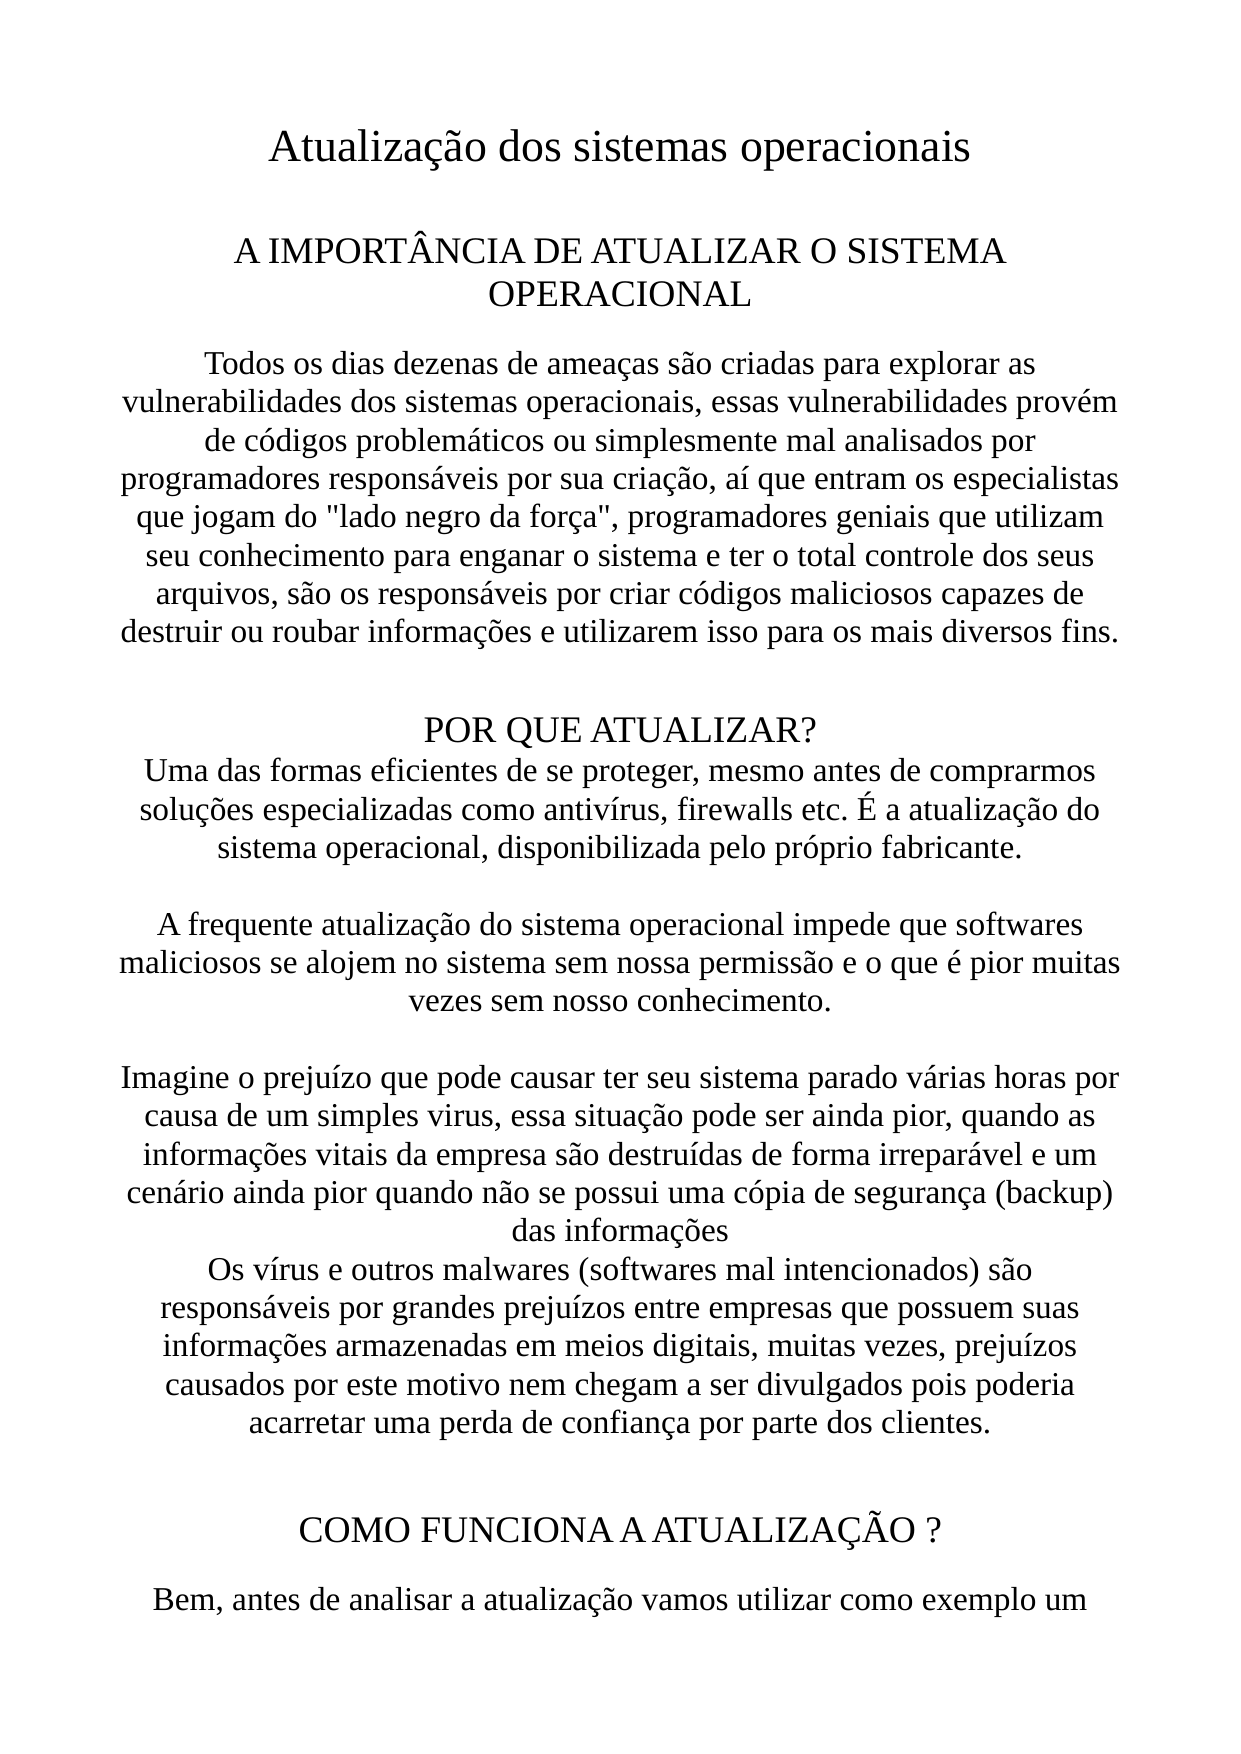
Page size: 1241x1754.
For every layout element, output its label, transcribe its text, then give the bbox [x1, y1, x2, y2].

text COMO FUNCIONA A ATUALIZAÇÃO ? Bem, antes de analisar a atualização vamos utilizar como exemplo um [118, 1441, 1122, 1618]
text Atualização dos sistemas operacionais [118, 118, 1122, 171]
text A IMPORTÂNCIA DE ATUALIZAR O SISTEMA OPERACIONAL Todos os dias dezenas de ameaças são criadas para explorar as vulnerabilidades dos sistemas operacionais, essas vulnerabilidades provém de códigos problemáticos ou simplesmente mal analisados por programadores responsáveis por sua criação, aí que entram os especialistas que jogam do "lado negro da força", programadores geniais que utilizam seu conhecimento para enganar o sistema e ter o total controle dos seus arquivos, são os responsáveis por criar códigos maliciosos capazes de destruir ou roubar informações e utilizarem isso para os mais diversos fins. [118, 228, 1122, 650]
text POR QUE ATUALIZAR? Uma das formas eficientes de se proteger, mesmo antes de comprarmos soluções especializadas como antivírus, firewalls etc. É a atualização do sistema operacional, disponibilizada pelo próprio fabricante. A frequente atualização do sistema operacional impede que softwares maliciosos se alojem no sistema sem nossa permissão e o que é pior muitas vezes sem nosso conhecimento. Imagine o prejuízo que pode causar ter seu sistema parado várias horas por causa de um simples virus, essa situação pode ser ainda pior, quando as informações vitais da empresa são destruídas de forma irreparável e um cenário ainda pior quando não se possui uma cópia de segurança (backup) das informações Os vírus e outros malwares (softwares mal intencionados) são responsáveis por grandes prejuízos entre empresas que possuem suas informações armazenadas em meios digitais, muitas vezes, prejuízos causados por este motivo nem chegam a ser divulgados pois poderia acarretar uma perda de confiança por parte dos clientes. [118, 650, 1122, 1441]
